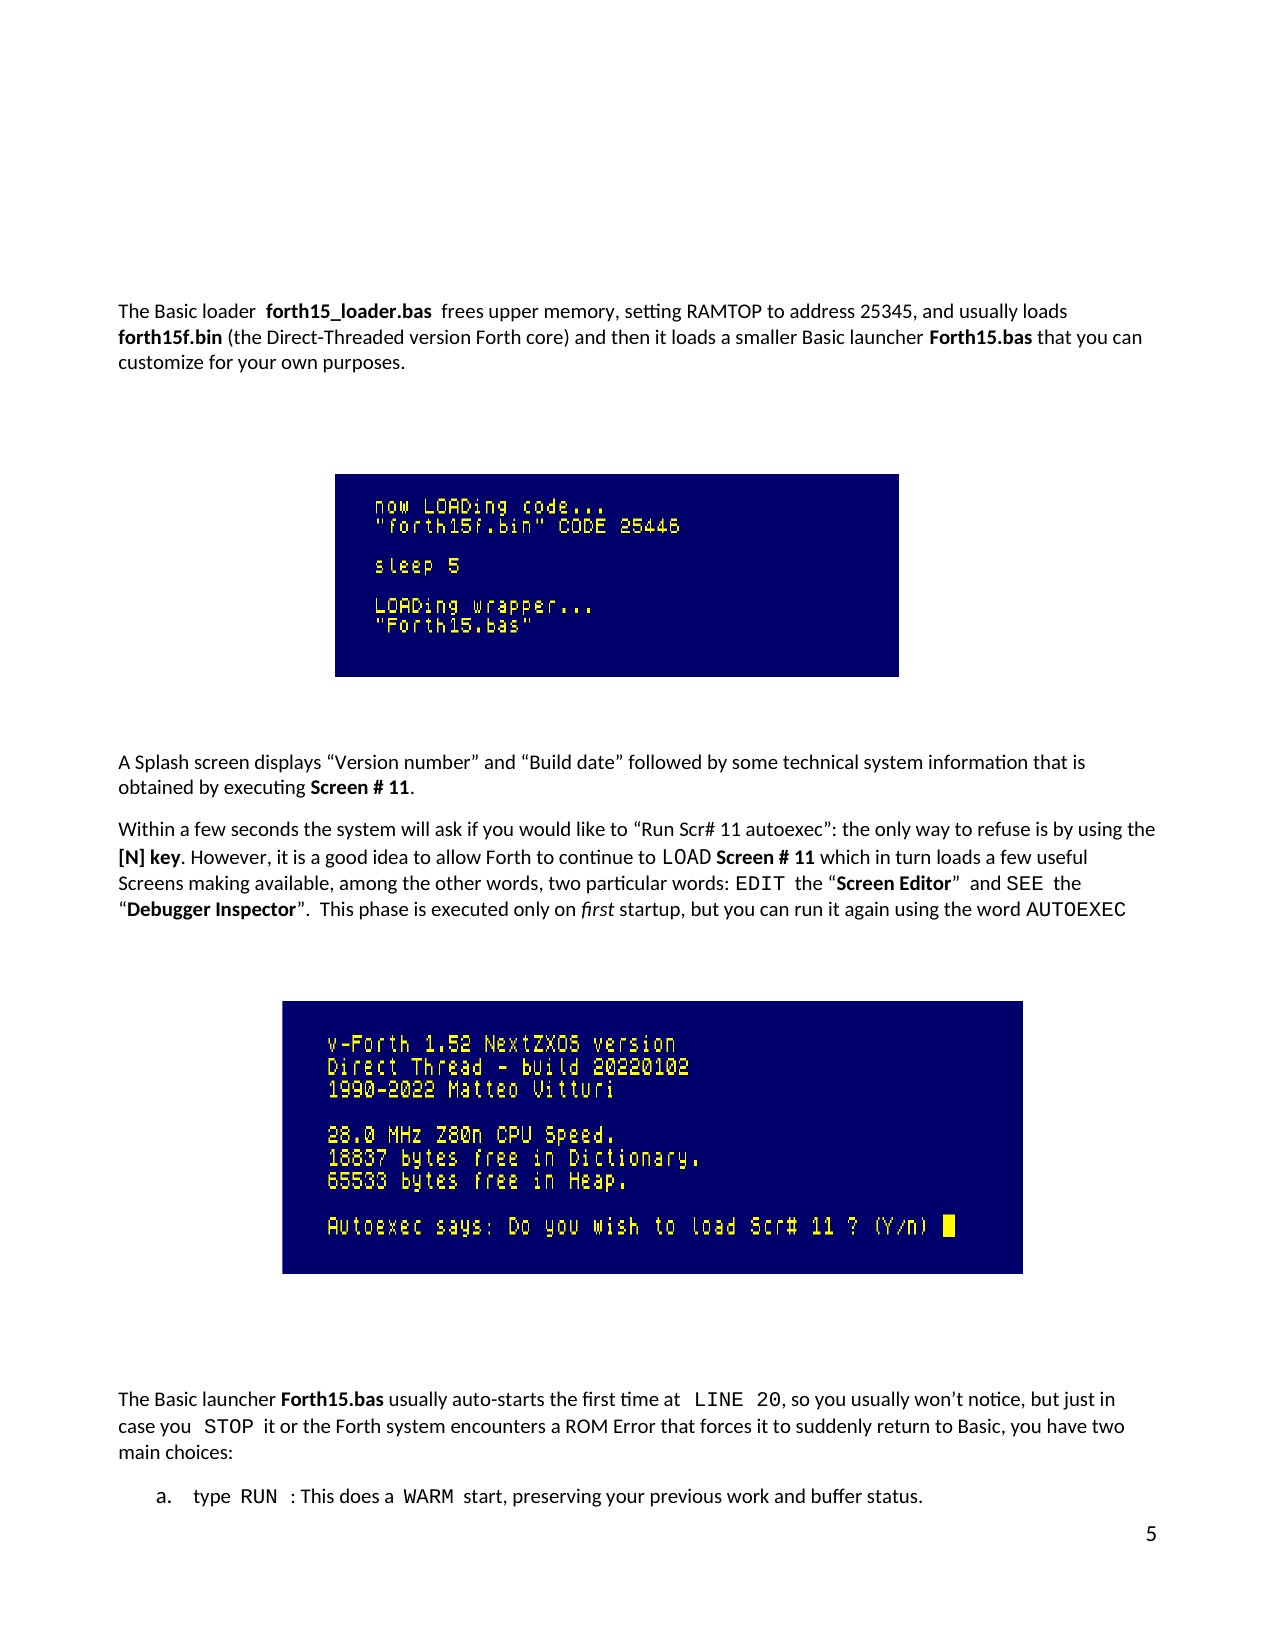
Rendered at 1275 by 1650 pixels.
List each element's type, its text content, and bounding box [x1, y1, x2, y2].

list type RUN : This does a WARM start, preserving your previous work and buffer status. [156, 1482, 1157, 1510]
text The Basic launcher Forth15.bas usually auto-starts the first time at LINE 20, so you usually won’t notice, but just in case you STOP it or the Forth system encounters a ROM Error that forces it to suddenly return to Basic, you have two main choices: [118, 1387, 1157, 1465]
text A Splash screen displays “Version number” and “Build date” followed by some technical system information that is obtained by executing Screen # 11. [118, 749, 1157, 800]
text Within a few seconds the system will ask if you would like to “Run Scr# 11 autoexec”: the only way to refuse is by using the [N] key. However, it is a good idea to allow Forth to continue to LOAD Screen # 11 which in turn loads a few useful Screens making available, among the other words, two particular words: EDIT the “Screen Editor” and SEE the “Debugger Inspector”. This phase is executed only on first startup, but you can run it again using the word AUTOEXEC [118, 816, 1157, 923]
text The Basic loader forth15_loader.bas frees upper memory, setting RAMTOP to address 25345, and usually loads forth15f.bin (the Direct-Threaded version Forth core) and then it loads a smaller Basic launcher Forth15.bas that you can customize for your own purposes. [118, 298, 1157, 375]
